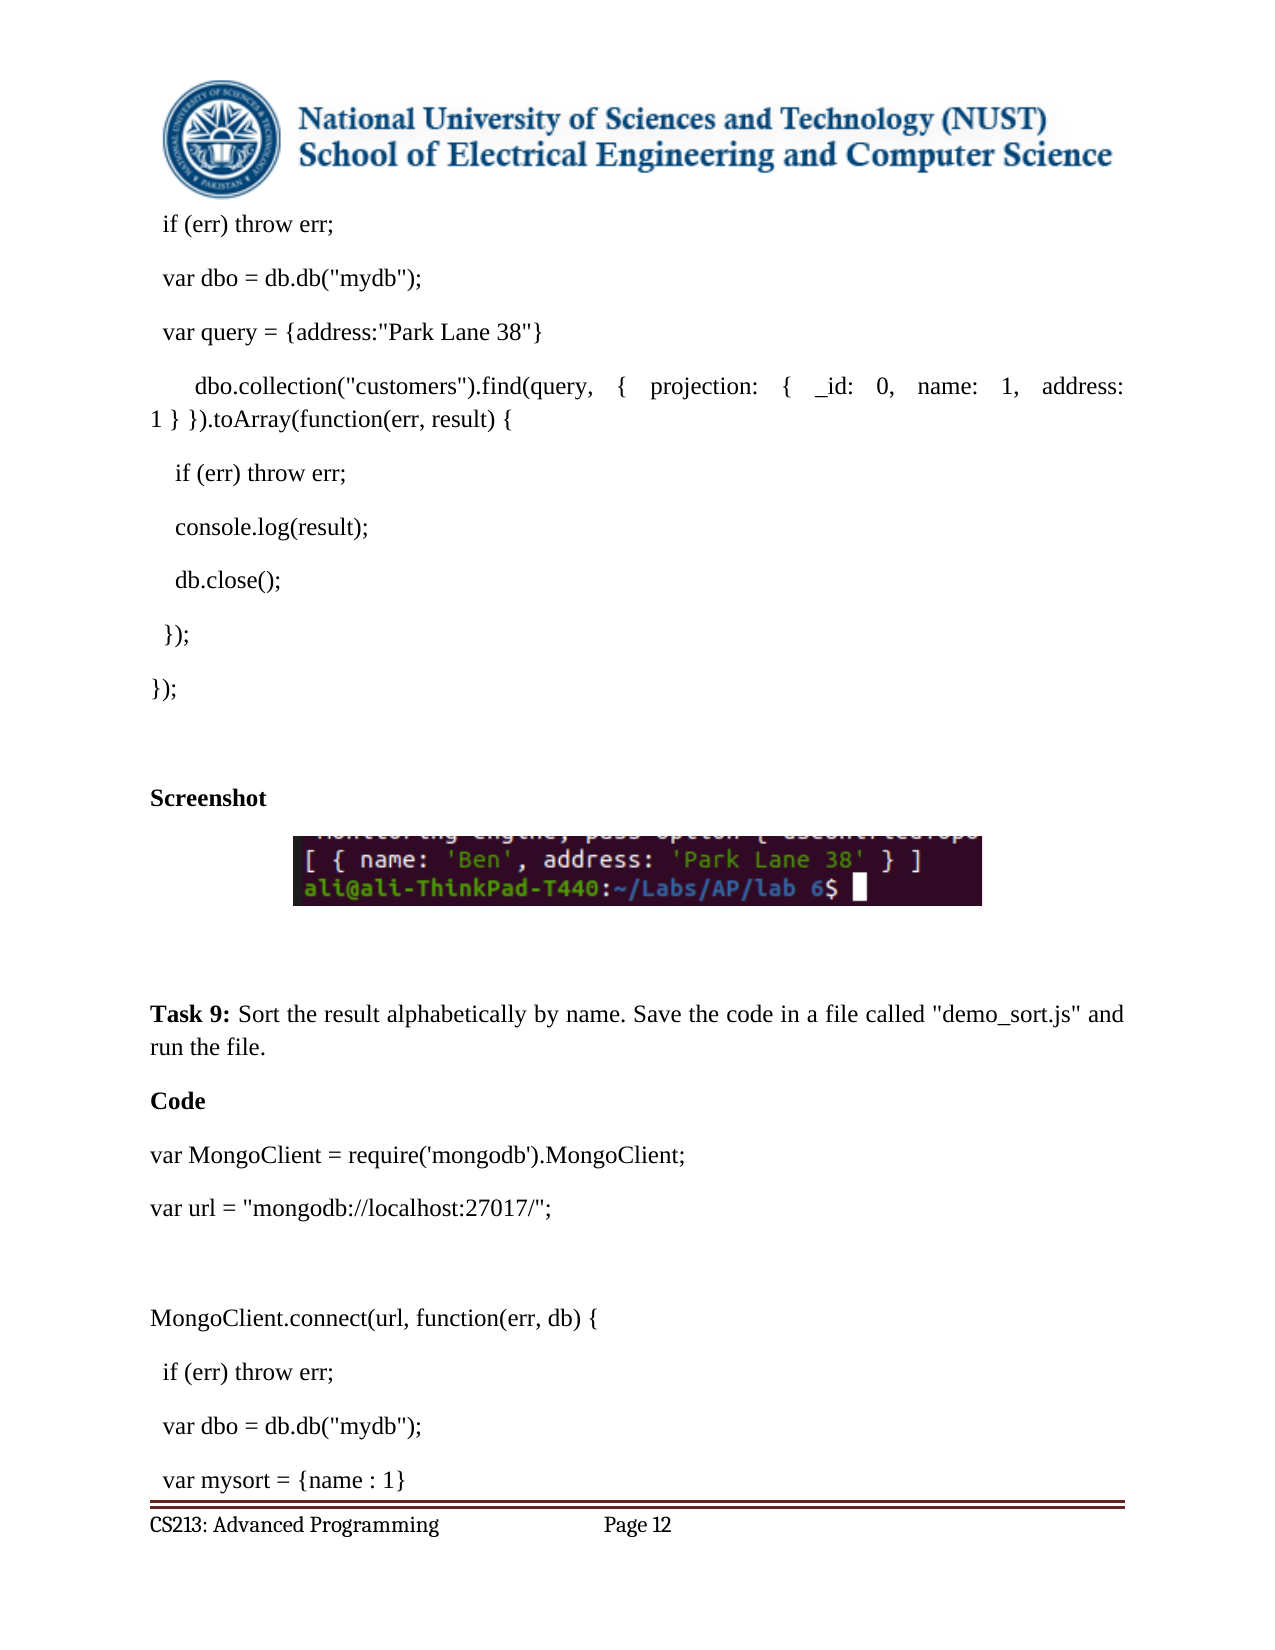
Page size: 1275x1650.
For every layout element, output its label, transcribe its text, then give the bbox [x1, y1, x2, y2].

list }); [150, 673, 1125, 702]
list dbo.collection("customers").find(query, { projection: { _id: 0, name: 1, address: 1 } }).toArray(function(err, result) { [150, 371, 1125, 433]
text Task 9: Sort the result alphabetically by name. Save the code in a file called "demo_sort.js" and run the file. [150, 999, 1125, 1061]
list Screenshot [150, 783, 1125, 812]
list db.close(); [150, 566, 1125, 594]
list }); [150, 619, 1125, 648]
list var mysort = {name : 1} [150, 1465, 1125, 1493]
list if (err) throw err; [150, 210, 1125, 238]
list var dbo = db.db("mydb"); [150, 1411, 1125, 1440]
list var url = "mongodb://localhost:27017/"; [150, 1193, 1125, 1222]
list var query = {address:"Park Lane 38"} [150, 317, 1125, 346]
list Code [150, 1086, 1125, 1114]
list console.log(result); [150, 512, 1125, 540]
list var dbo = db.db("mydb"); [150, 263, 1125, 292]
list var MongoClient = require('mongodb').MongoClient; [150, 1140, 1125, 1168]
list if (err) throw err; [150, 1357, 1125, 1386]
list if (err) throw err; [150, 458, 1125, 487]
list MongoClient.connect(url, function(err, db) { [150, 1303, 1125, 1332]
